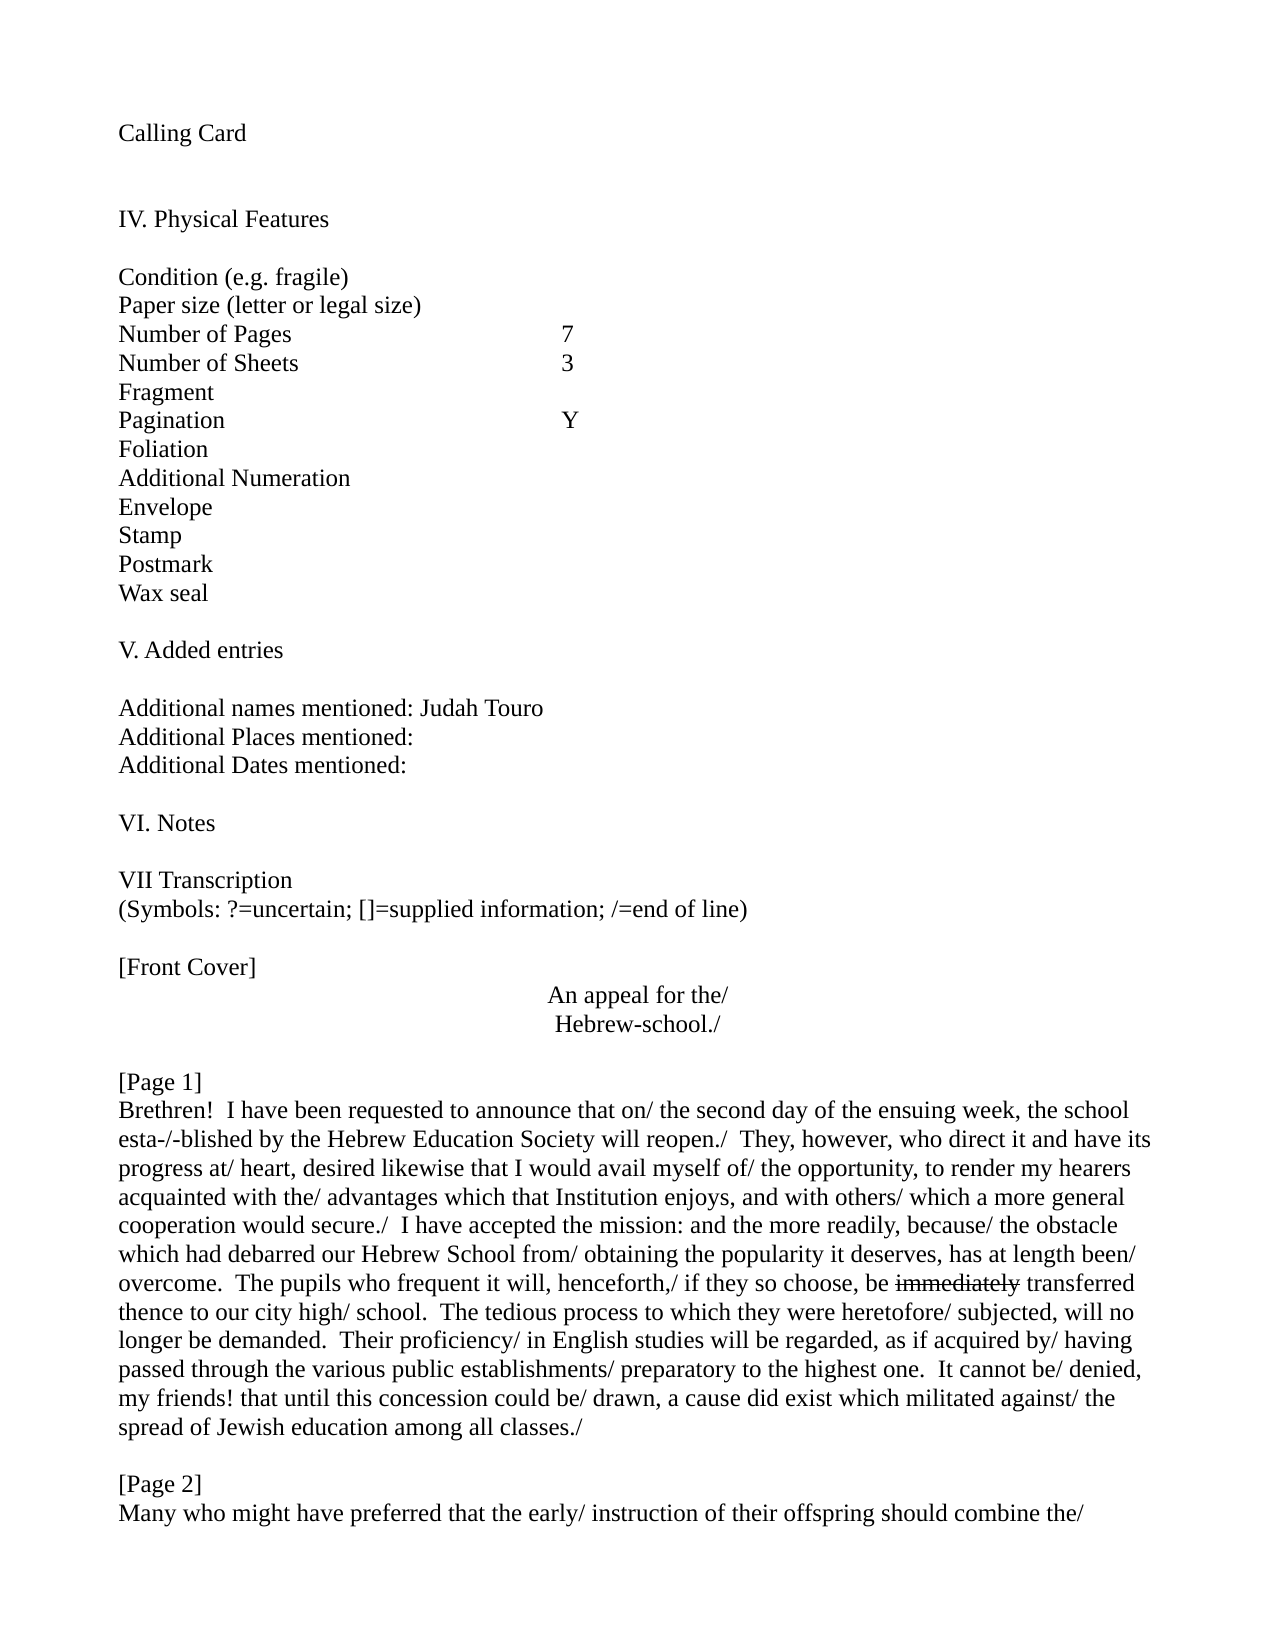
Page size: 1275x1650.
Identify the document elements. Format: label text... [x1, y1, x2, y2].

text Condition (e.g. fragile) [118, 262, 1157, 291]
text Pagination Y [118, 406, 1157, 434]
text Hebrew-school./ [118, 1009, 1157, 1038]
text Many who might have preferred that the early/ instruction of their offspring should combine the/ [118, 1498, 1157, 1527]
text Paper size (letter or legal size) [118, 291, 1157, 319]
text Envelope [118, 492, 1157, 521]
text Number of Sheets 3 [118, 348, 1157, 377]
text Additional Numeration [118, 463, 1157, 492]
text Calling Card [118, 118, 1157, 147]
text [Page 1] [118, 1067, 1157, 1096]
text VII Transcription [118, 866, 1157, 894]
text Wax seal [118, 578, 1157, 607]
text Foliation [118, 434, 1157, 463]
text Brethren! I have been requested to announce that on/ the second day of the ensuing week, the school esta-/-blished by the Hebrew Education Society will reopen./ They, however, who direct it and have its progress at/ heart, desired likewise that I would avail myself of/ the opportunity, to render my hearers acquainted with the/ advantages which that Institution enjoys, and with others/ which a more general cooperation would secure./ I have accepted the mission: and the more readily, because/ the obstacle which had debarred our Hebrew School from/ obtaining the popularity it deserves, has at length been/ overcome. The pupils who frequent it will, henceforth,/ if they so choose, be immediately transferred thence to our city high/ school. The tedious process to which they were heretofore/ subjected, will no longer be demanded. Their proficiency/ in English studies will be regarded, as if acquired by/ having passed through the various public establishments/ preparatory to the highest one. It cannot be/ denied, my friends! that until this concession could be/ drawn, a cause did exist which militated against/ the spread of Jewish education among all classes./ [118, 1096, 1157, 1441]
text Additional Places mentioned: [118, 722, 1157, 751]
text Stamp [118, 521, 1157, 549]
text IV. Physical Features [118, 204, 1157, 233]
text Fragment [118, 377, 1157, 406]
text [Page 2] [118, 1469, 1157, 1498]
text (Symbols: ?=uncertain; []=supplied information; /=end of line) [118, 894, 1157, 923]
text Additional names mentioned: Judah Touro [118, 693, 1157, 722]
text Postma rk [118, 549, 1157, 578]
text Number of Pages 7 [118, 319, 1157, 348]
text An appeal for the/ [118, 981, 1157, 1009]
text [Front Cover] [118, 952, 1157, 981]
text V. Added entries [118, 636, 1157, 664]
text VI. Notes [118, 808, 1157, 837]
text Additional Dates mentioned: [118, 751, 1157, 779]
